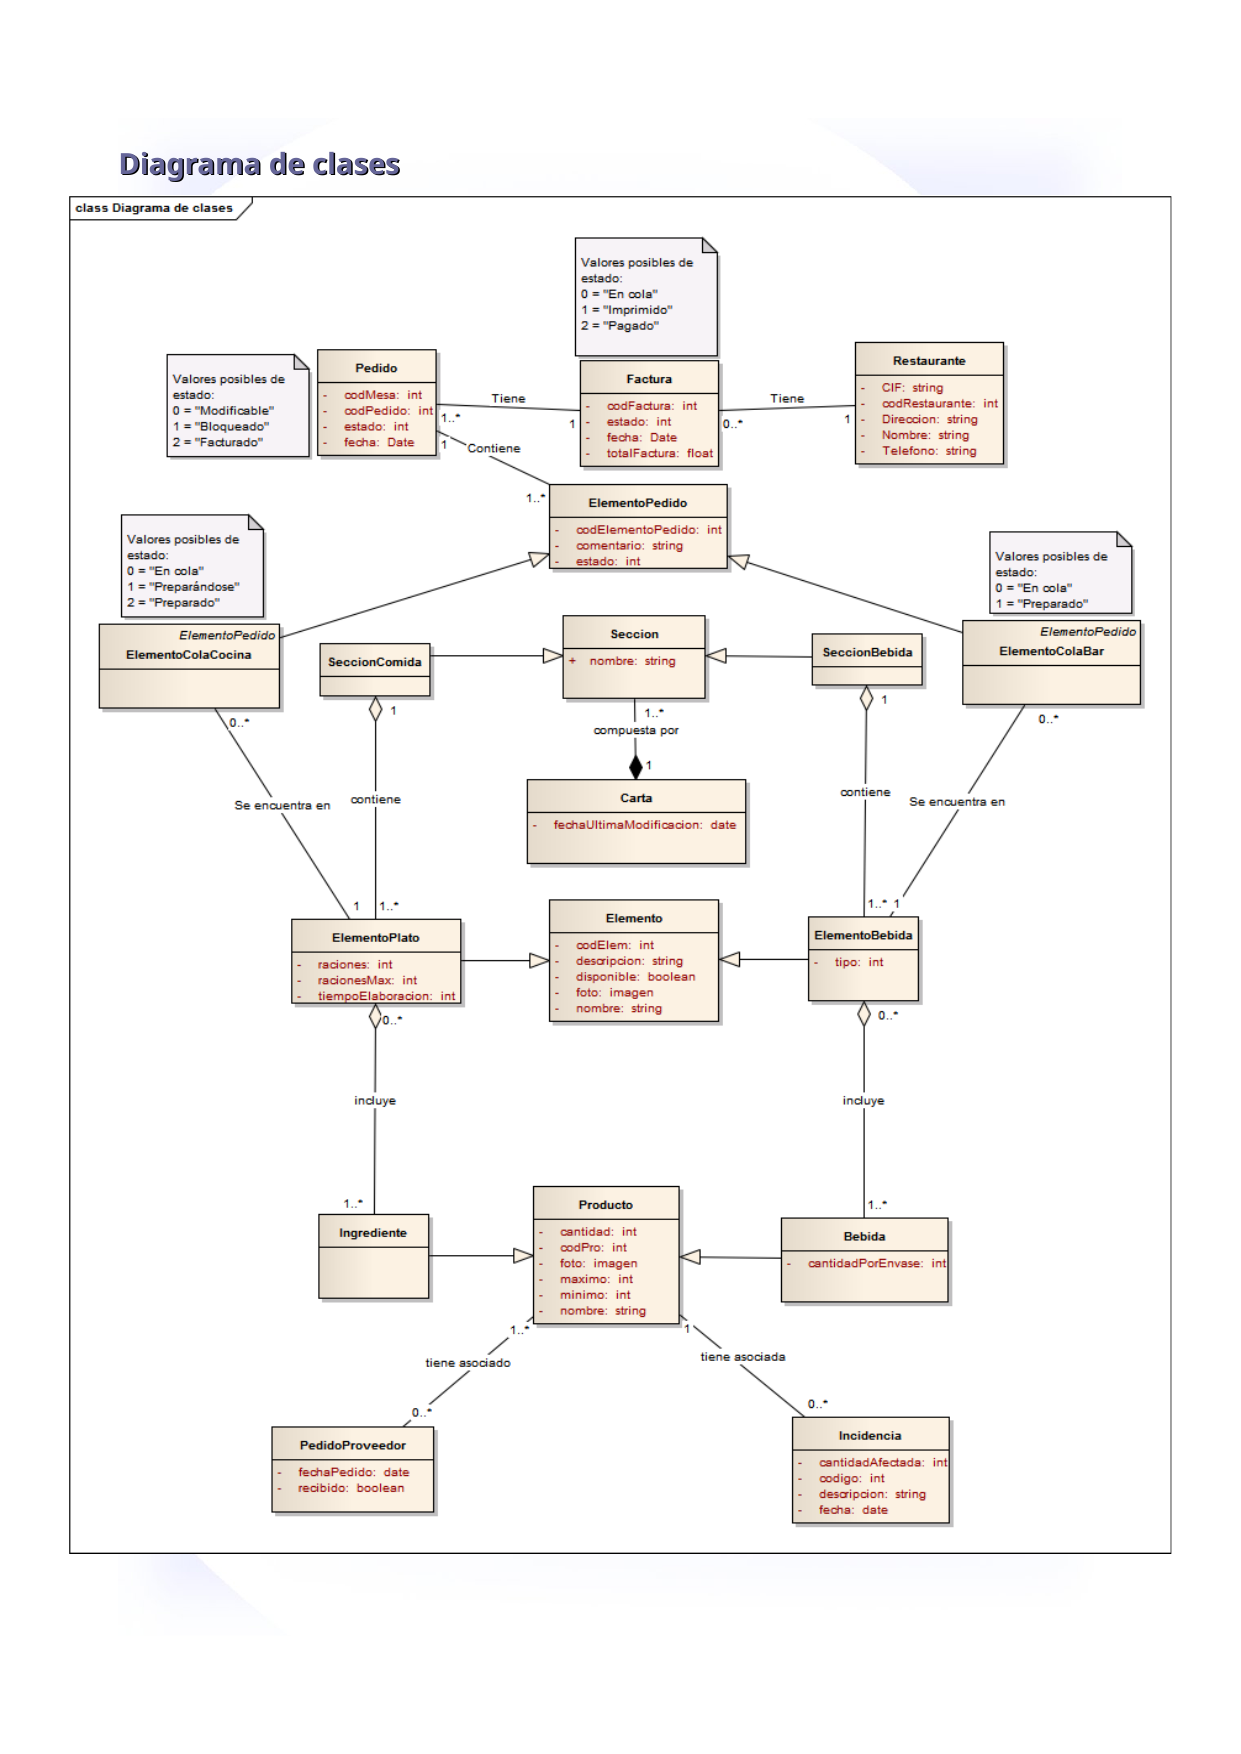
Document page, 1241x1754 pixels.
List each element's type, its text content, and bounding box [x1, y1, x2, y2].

picture [68, 183, 1172, 1636]
picture [118, 118, 1122, 143]
subtitle Diagrama de clases [118, 143, 1122, 183]
